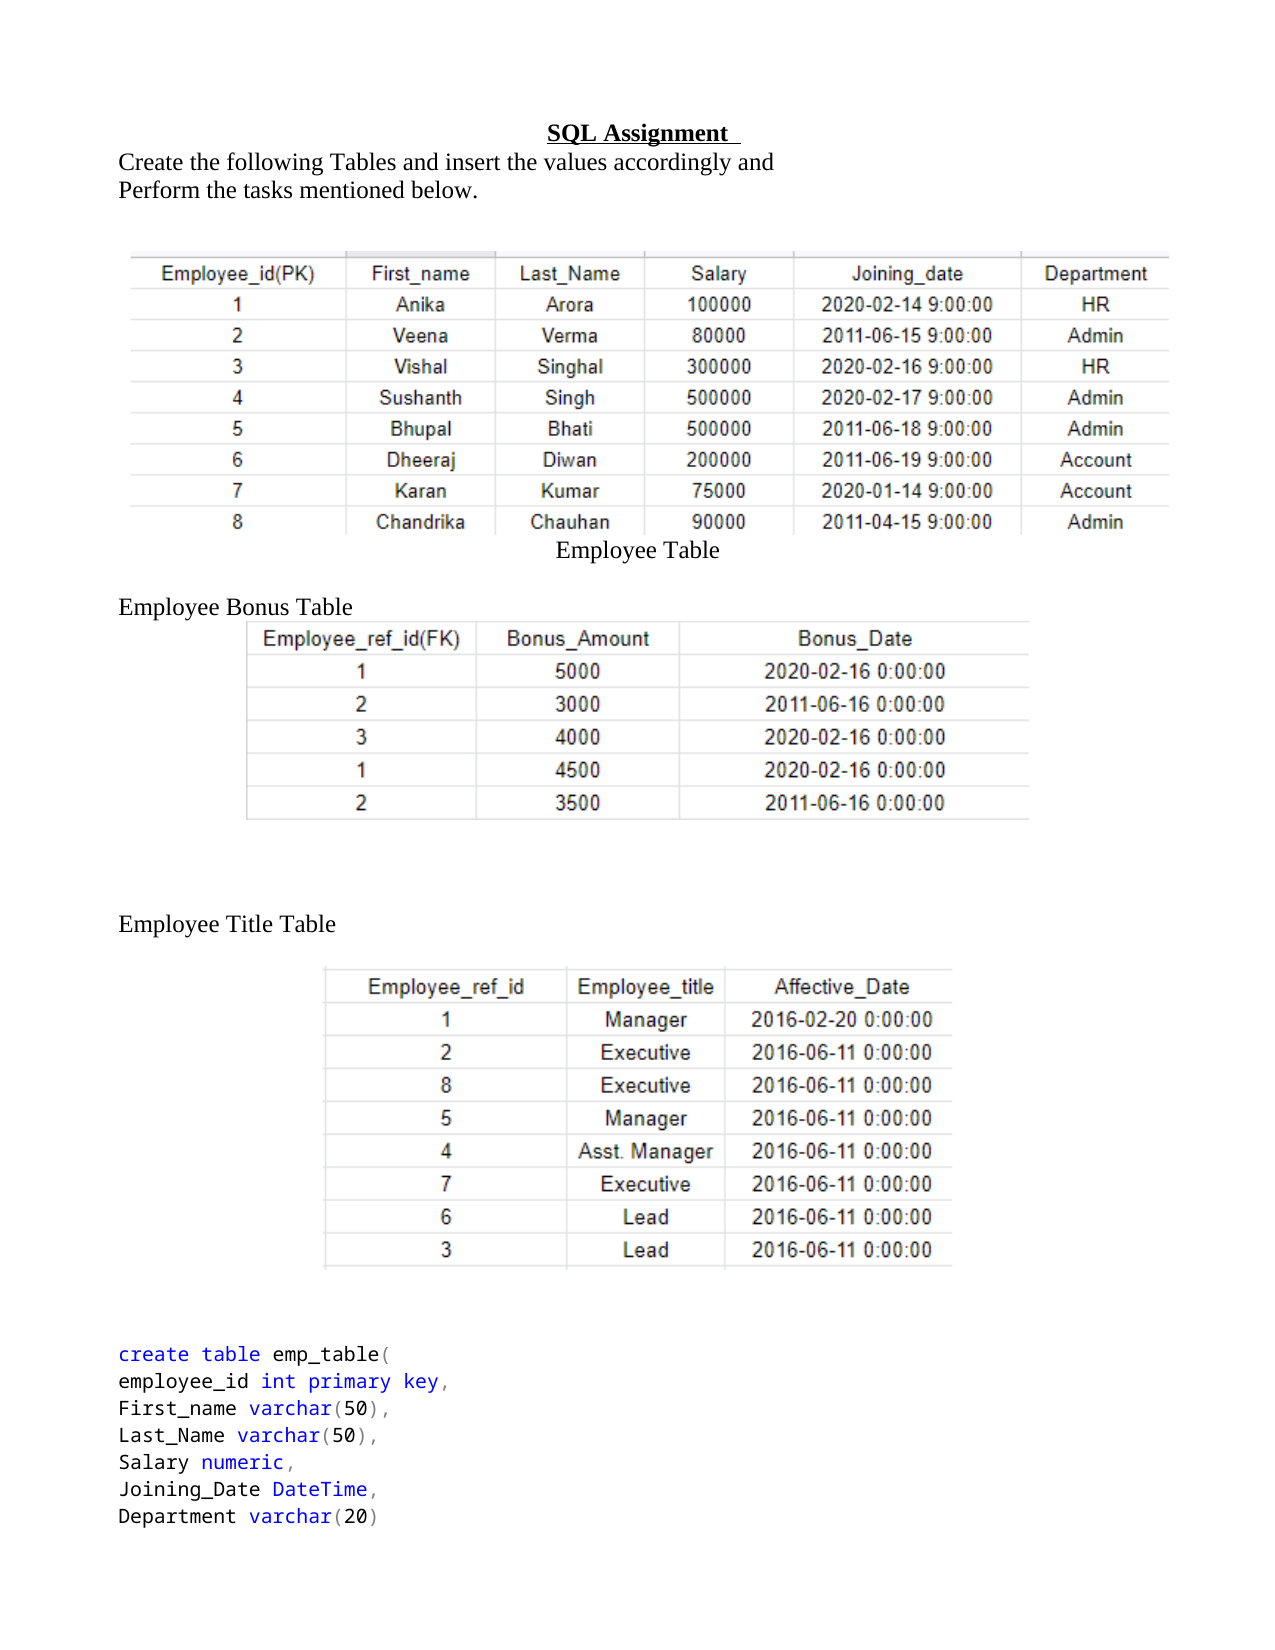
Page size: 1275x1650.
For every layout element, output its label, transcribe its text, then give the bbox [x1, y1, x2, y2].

text Employee Table [118, 233, 1157, 564]
picture [246, 621, 1029, 820]
text Last_Name varchar(50), [118, 1421, 1157, 1448]
text create table emp_table( [118, 1340, 1157, 1367]
text SQL Assignment [118, 118, 1157, 147]
text Create the following Tables and insert the values accordingly and [118, 147, 1157, 176]
text Joining_Date DateTime, [118, 1475, 1157, 1502]
text First_name varchar(50), [118, 1394, 1157, 1421]
text Salary numeric, [118, 1448, 1157, 1475]
picture [130, 251, 1170, 535]
text Perform the tasks mentioned below. [118, 176, 1157, 204]
text employee_id int primary key, [118, 1367, 1157, 1394]
text Employee Bonus Table [118, 592, 1157, 621]
text Department varchar(20) [118, 1502, 1157, 1529]
picture [322, 966, 953, 1270]
text Employee Title Table [118, 909, 1157, 937]
